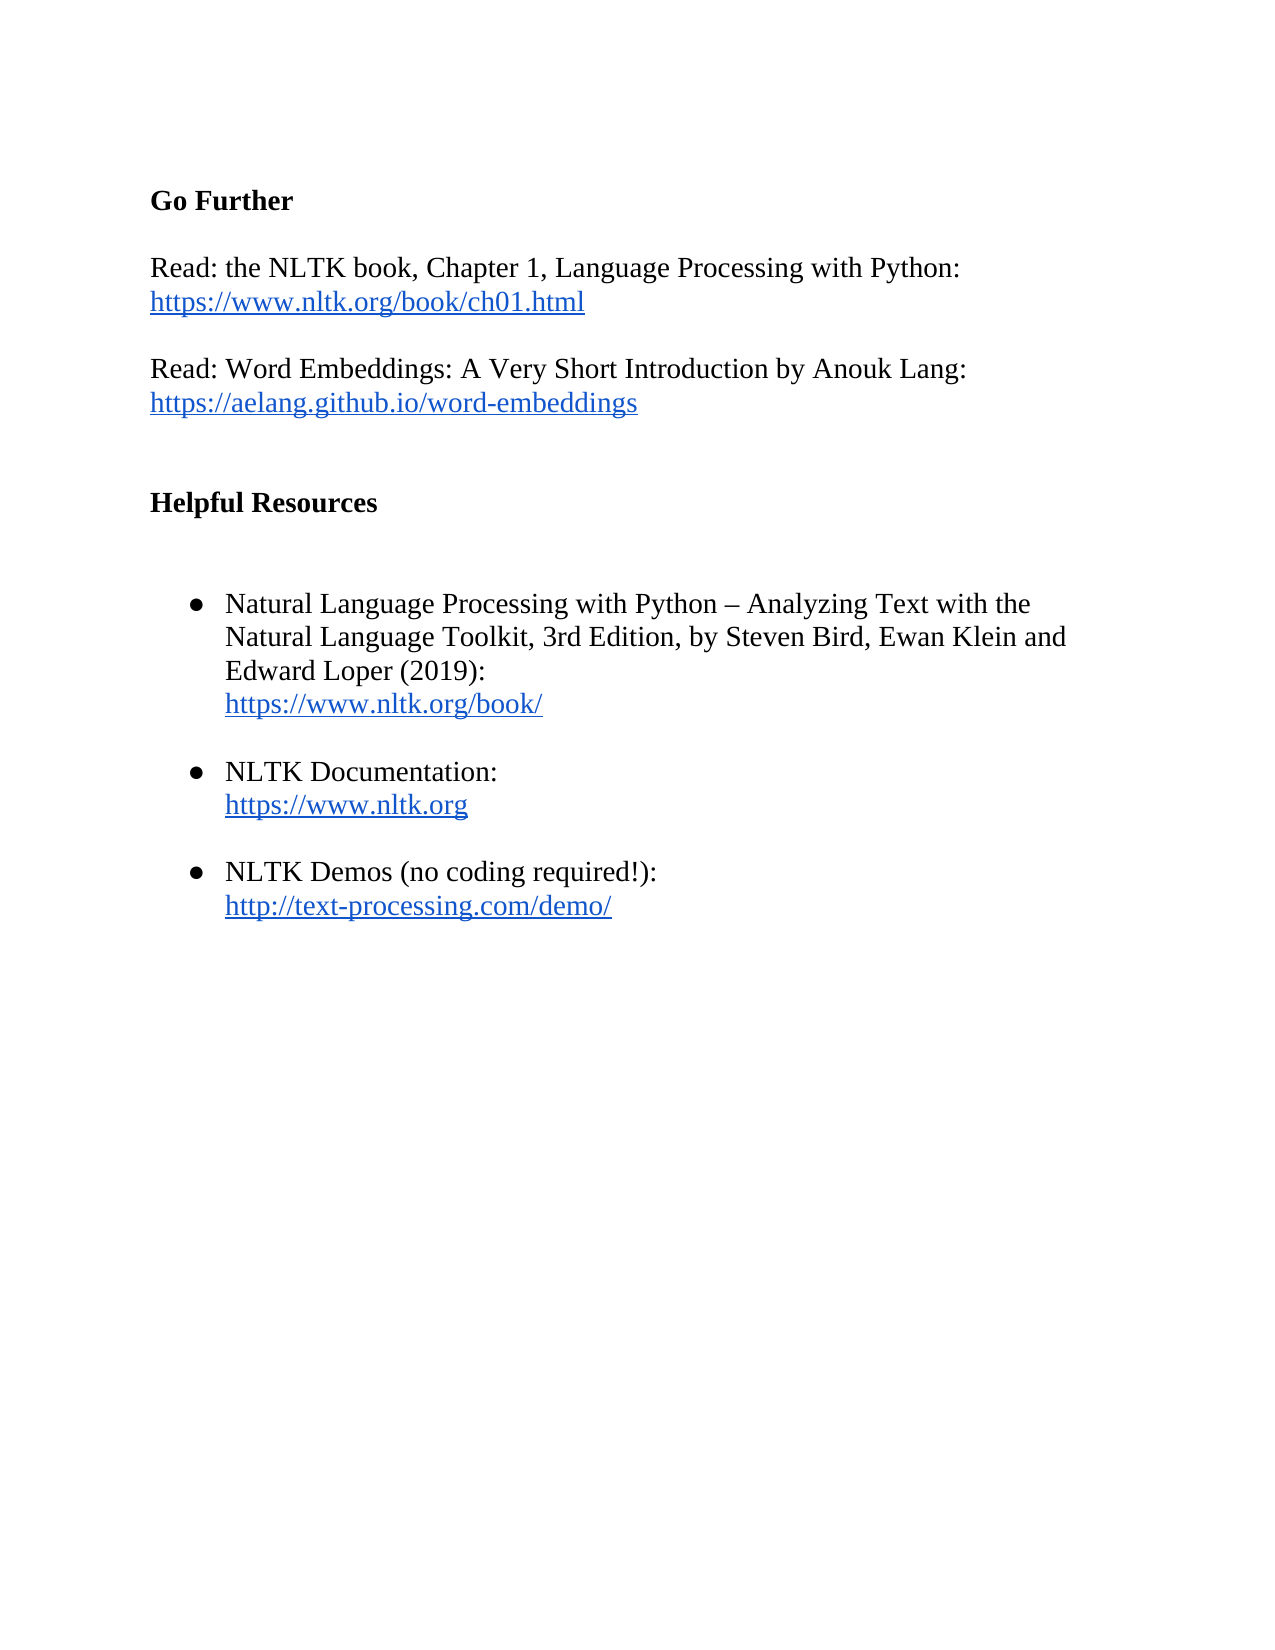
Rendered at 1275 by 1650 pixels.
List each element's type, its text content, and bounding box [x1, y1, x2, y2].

text https://www.nltk.org/book/ch01.html [150, 284, 1125, 318]
text Helpful Resources [150, 485, 1125, 519]
text Language Processing with Python [150, 1190, 1125, 1223]
text : [150, 1223, 1125, 1257]
text Read [150, 1056, 1125, 1089]
text Read: [150, 1391, 1125, 1424]
text https://www.nltk.org [225, 787, 1125, 821]
text Read: Word Embeddings: A Very Short Introduction by Anouk Lang: [150, 351, 1125, 385]
text : [150, 1089, 1125, 1123]
text Read: the NLTK book, Chapter 1, Language Processing with Python: [150, 251, 1125, 284]
text the NLTK book, [150, 1123, 1125, 1156]
text Chapter 1, [150, 1156, 1125, 1190]
text Word Embeddings: A Very Short Introduction [150, 1424, 1125, 1458]
text by Anouk Lang: [150, 1458, 1125, 1492]
text https://aelang.github.io/word-embeddings [150, 385, 1125, 418]
list NLTK Demos (no coding required!): [187, 854, 1125, 888]
text https://www.nltk.org/book/ [225, 687, 1125, 720]
text https://www.nltk.org/book/ch01.html [150, 1290, 1125, 1324]
list NLTK Documentation: [187, 754, 1125, 787]
list Natural Language Processing with Python – Analyzing Text with the Natural Language Toolkit, 3rd Edition, by Steven Bird, Ewan Klein and Edward Loper (2019): [187, 586, 1125, 687]
text Go Further [150, 183, 1125, 217]
text http://text-processing.com/demo/ [225, 888, 1125, 921]
text Go Further [150, 955, 1125, 988]
